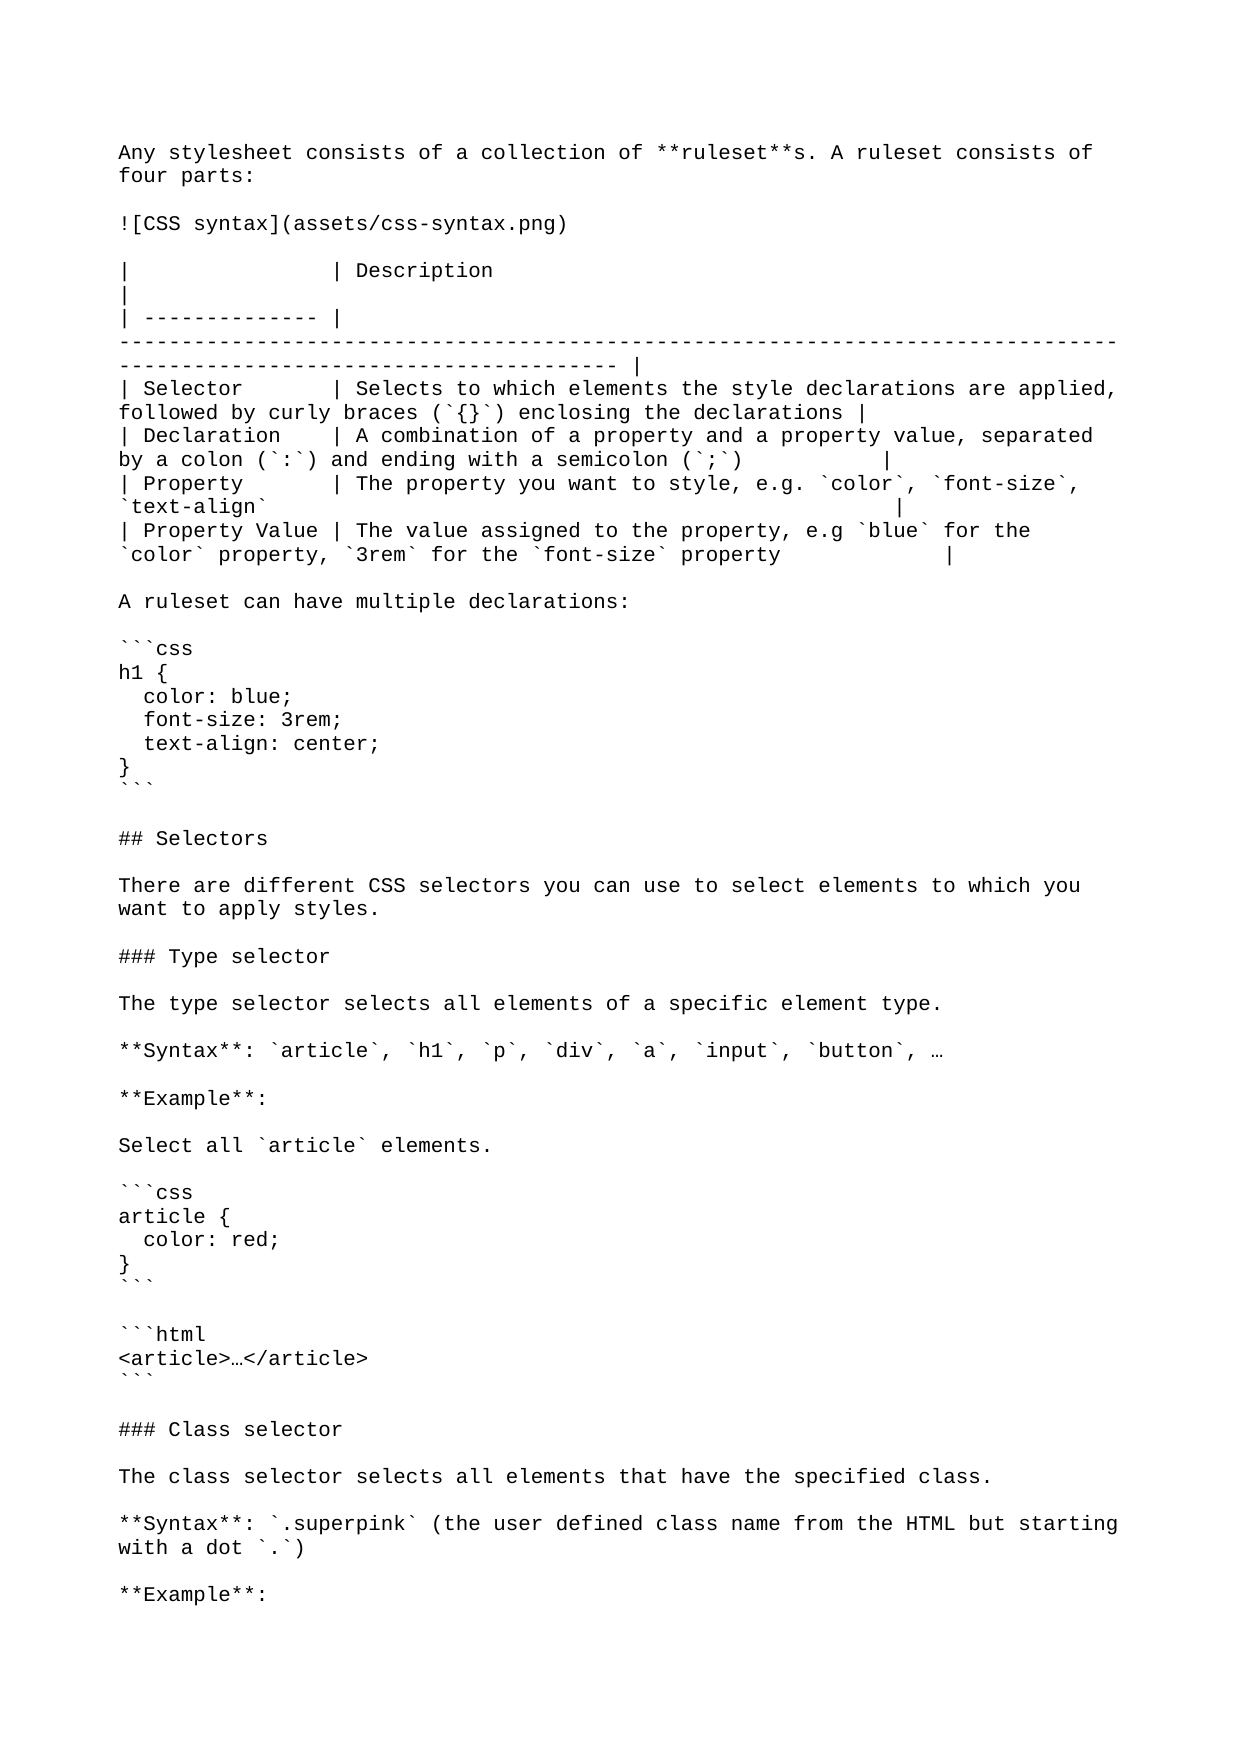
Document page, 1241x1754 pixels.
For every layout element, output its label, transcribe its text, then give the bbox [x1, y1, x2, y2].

text ### Class selector [118, 1419, 1122, 1442]
text Any stylesheet consists of a collection of **ruleset**s. A ruleset consists of four parts: [118, 142, 1122, 189]
text ## Selectors [118, 827, 1122, 851]
text <article>…</article> [118, 1348, 1122, 1371]
text **Example**: [118, 1584, 1122, 1608]
text **Syntax**: `.superpink` (the user defined class name from the HTML but starting with a dot `.`) [118, 1513, 1122, 1561]
text | Selector | Selects to which elements the style declarations are applied, followed by curly braces (`{}`) enclosing the declarations | [118, 378, 1122, 426]
text | -------------- | ------------------------------------------------------------------------------------------------------------------------ | [118, 307, 1122, 378]
text | Property Value | The value assigned to the property, e.g `blue` for the `color` property, `3rem` for the `font-size` property | [118, 520, 1122, 567]
text ``` [118, 780, 1122, 804]
text Select all `article` elements. [118, 1135, 1122, 1158]
text There are different CSS selectors you can use to select elements to which you want to apply styles. [118, 875, 1122, 922]
text font-size: 3rem; [118, 709, 1122, 733]
text } [118, 757, 1122, 780]
text ``` [118, 1371, 1122, 1395]
text article { [118, 1206, 1122, 1229]
text } [118, 1253, 1122, 1277]
text ```css [118, 1182, 1122, 1206]
text The class selector selects all elements that have the specified class. [118, 1466, 1122, 1489]
text | | Description | [118, 260, 1122, 307]
text The type selector selects all elements of a specific element type. [118, 993, 1122, 1017]
text text-align: center; [118, 733, 1122, 757]
text ![CSS syntax](assets/css-syntax.png) [118, 213, 1122, 236]
text | Property | The property you want to style, e.g. `color`, `font-size`, `text-align` | [118, 473, 1122, 520]
text ```html [118, 1324, 1122, 1348]
text color: red; [118, 1229, 1122, 1253]
text ``` [118, 1277, 1122, 1300]
text ```css [118, 638, 1122, 662]
text **Syntax**: `article`, `h1`, `p`, `div`, `a`, `input`, `button`, … [118, 1040, 1122, 1064]
text **Example**: [118, 1088, 1122, 1111]
text color: blue; [118, 686, 1122, 709]
text h1 { [118, 662, 1122, 686]
text ### Type selector [118, 946, 1122, 969]
text A ruleset can have multiple declarations: [118, 591, 1122, 615]
text | Declaration | A combination of a property and a property value, separated by a colon (`:`) and ending with a semicolon (`;`) | [118, 426, 1122, 473]
